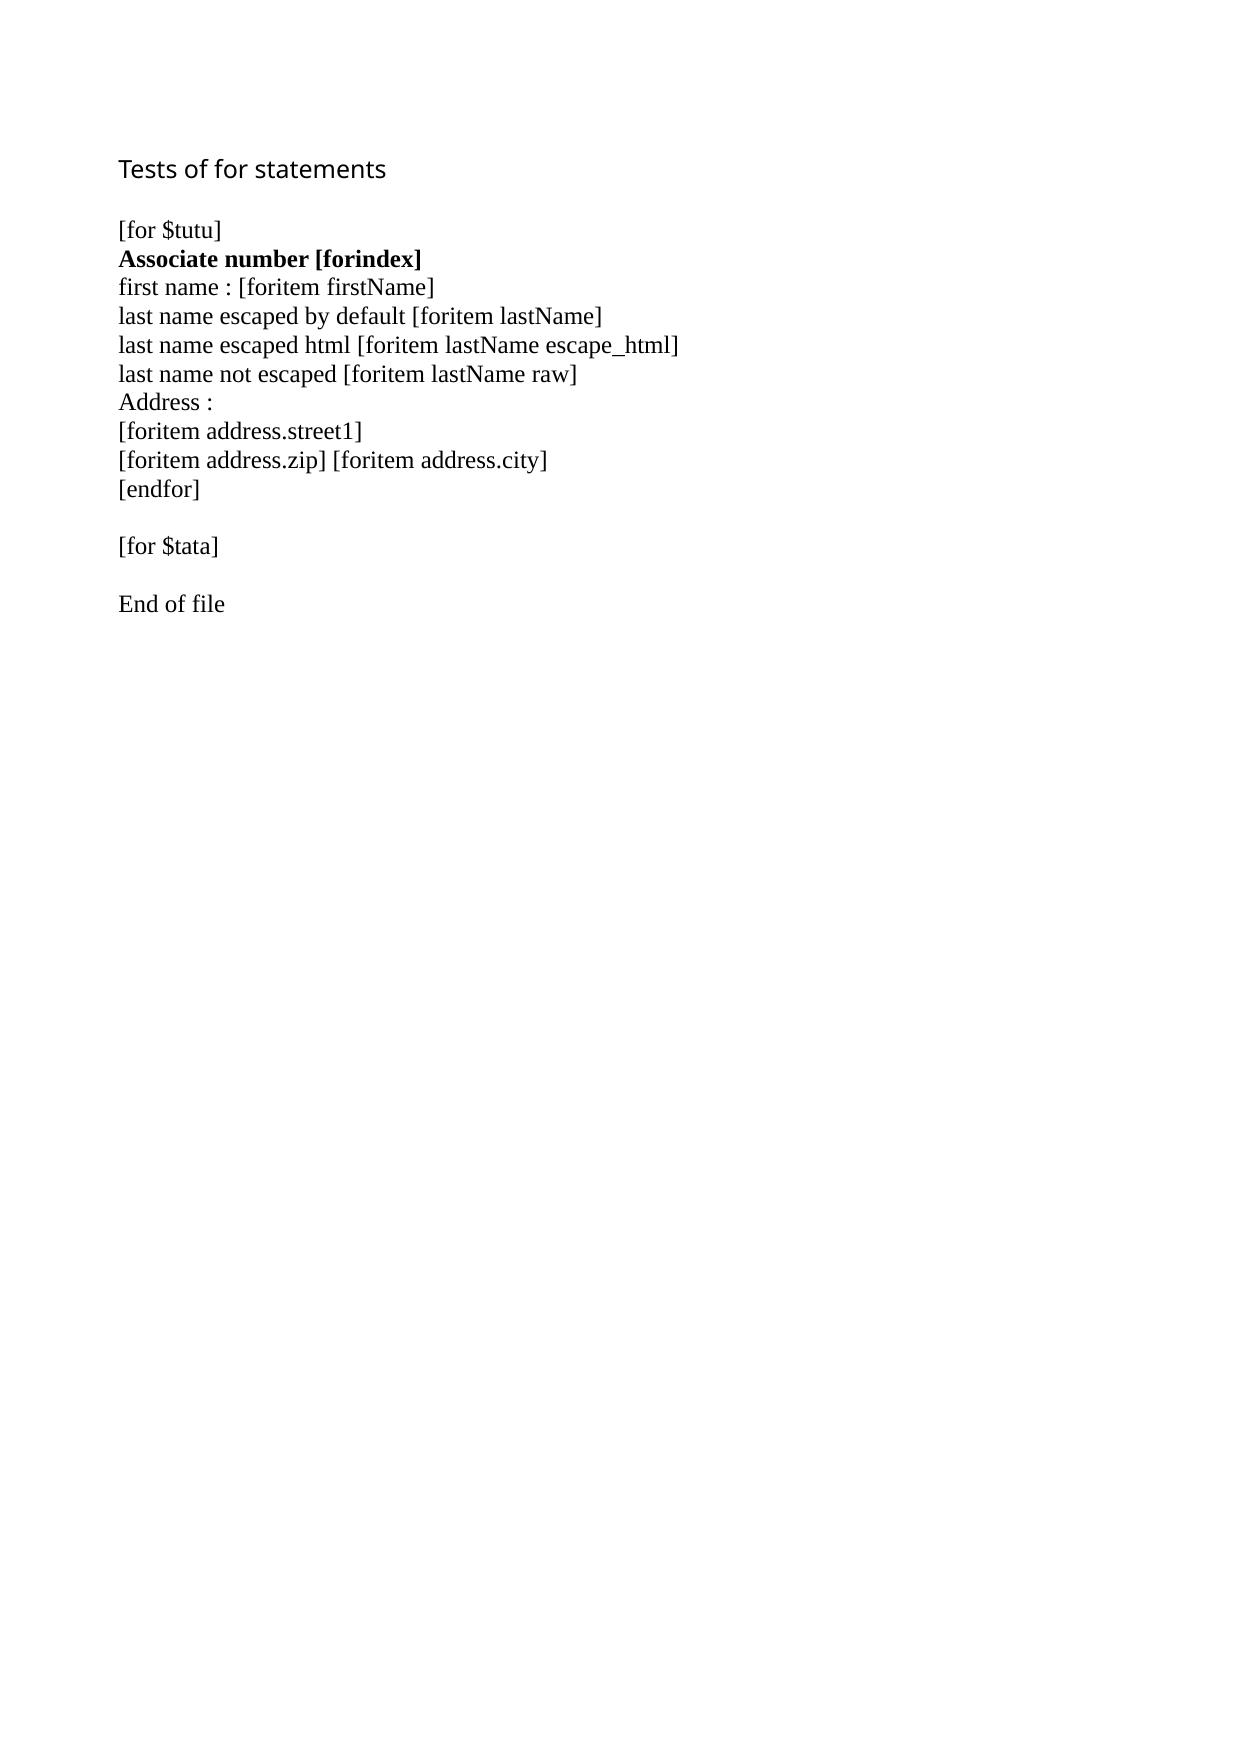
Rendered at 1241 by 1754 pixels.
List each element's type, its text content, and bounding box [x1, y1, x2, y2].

text Tests of for statements [118, 152, 1122, 186]
text last name escaped by default [foritem lastName] [118, 301, 1122, 330]
text Associate number [forindex] [118, 244, 1122, 272]
text [for $tutu] [118, 215, 1122, 244]
text [foritem address.zip] [foritem address.city] [118, 445, 1122, 474]
text last name not escaped [foritem lastName raw] [118, 359, 1122, 387]
text last name escaped html [foritem lastName escape_html] [118, 330, 1122, 359]
text [for $tata] [118, 531, 1122, 560]
text [endfor] [118, 474, 1122, 502]
text End of file [118, 589, 1122, 617]
text Address : [118, 387, 1122, 416]
text first name : [foritem firstName] [118, 272, 1122, 301]
text [foritem address.street1] [118, 416, 1122, 445]
